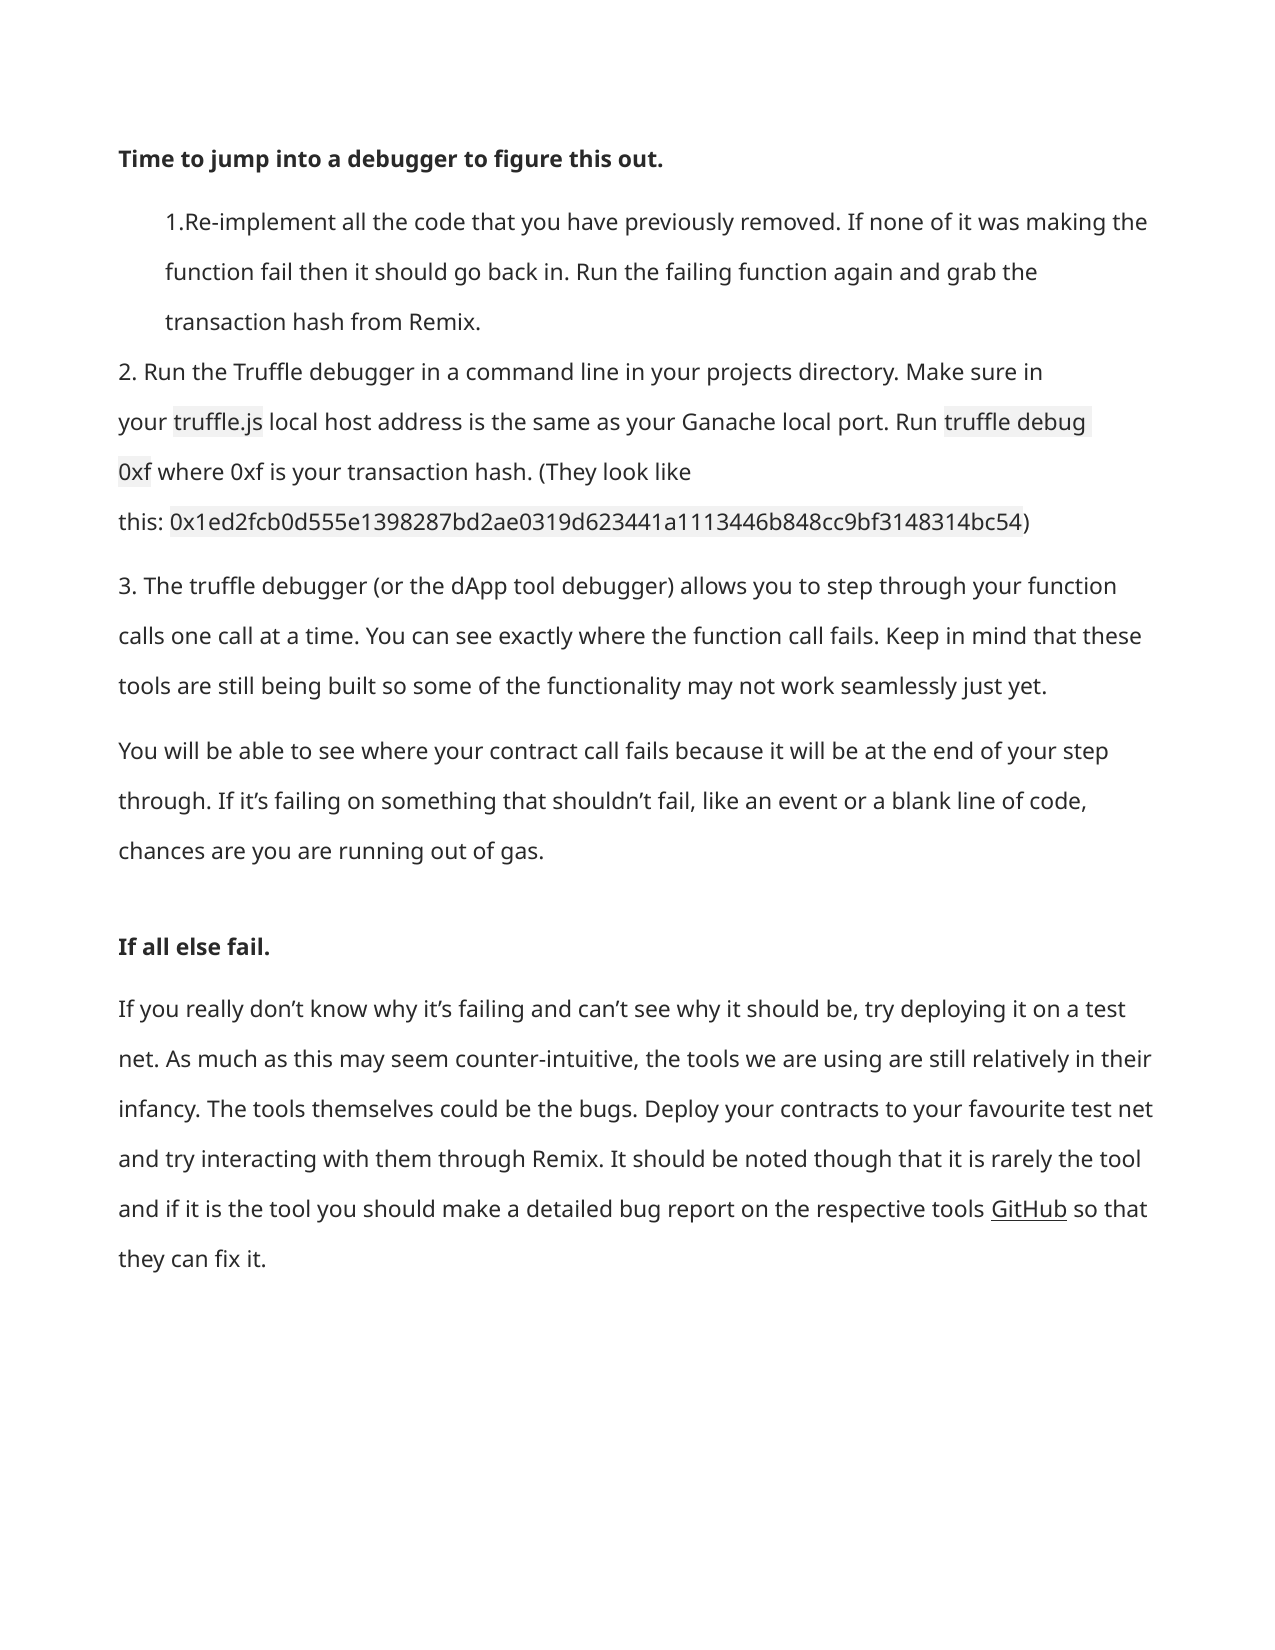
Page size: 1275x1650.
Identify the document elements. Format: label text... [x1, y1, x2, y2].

subtitle Time to jump into a debugger to figure this out. [118, 118, 1157, 174]
text 2. Run the Truffle debugger in a command line in your projects directory. Make sure in your truffle.js local host address is the same as your Ganache local port. Run truffle debug 0xf where 0xf is your transaction hash. (They look like this: 0x1ed2fcb0d555e1398287bd2ae0319d623441a1113446b848cc9bf3148314bc54) [118, 337, 1157, 537]
text You will be able to see where your contract call fails because it will be at the end of your step through. If it’s failing on something that shouldn’t fail, like an event or a blank line of code, chances are you are running out of gas. [118, 716, 1157, 866]
subtitle If all else fail. [118, 906, 1157, 962]
list Re-implement all the code that you have previously removed. If none of it was making the function fail then it should go back in. Run the failing function again and grab the transaction hash from Remix. [165, 187, 1157, 337]
text 3. The truffle debugger (or the dApp tool debugger) allows you to step through your function calls one call at a time. You can see exactly where the function call fails. Keep in mind that these tools are still being built so some of the functionality may not work seamlessly just yet. [118, 551, 1157, 701]
text If you really don’t know why it’s failing and can’t see why it should be, try deploying it on a test net. As much as this may seem counter-intuitive, the tools we are using are still relatively in their infancy. The tools themselves could be the bugs. Deploy your contracts to your favourite test net and try interacting with them through Remix. It should be noted though that it is rarely the tool and if it is the tool you should make a detailed bug report on the respective tools GitHub so that they can fix it. [118, 974, 1157, 1274]
